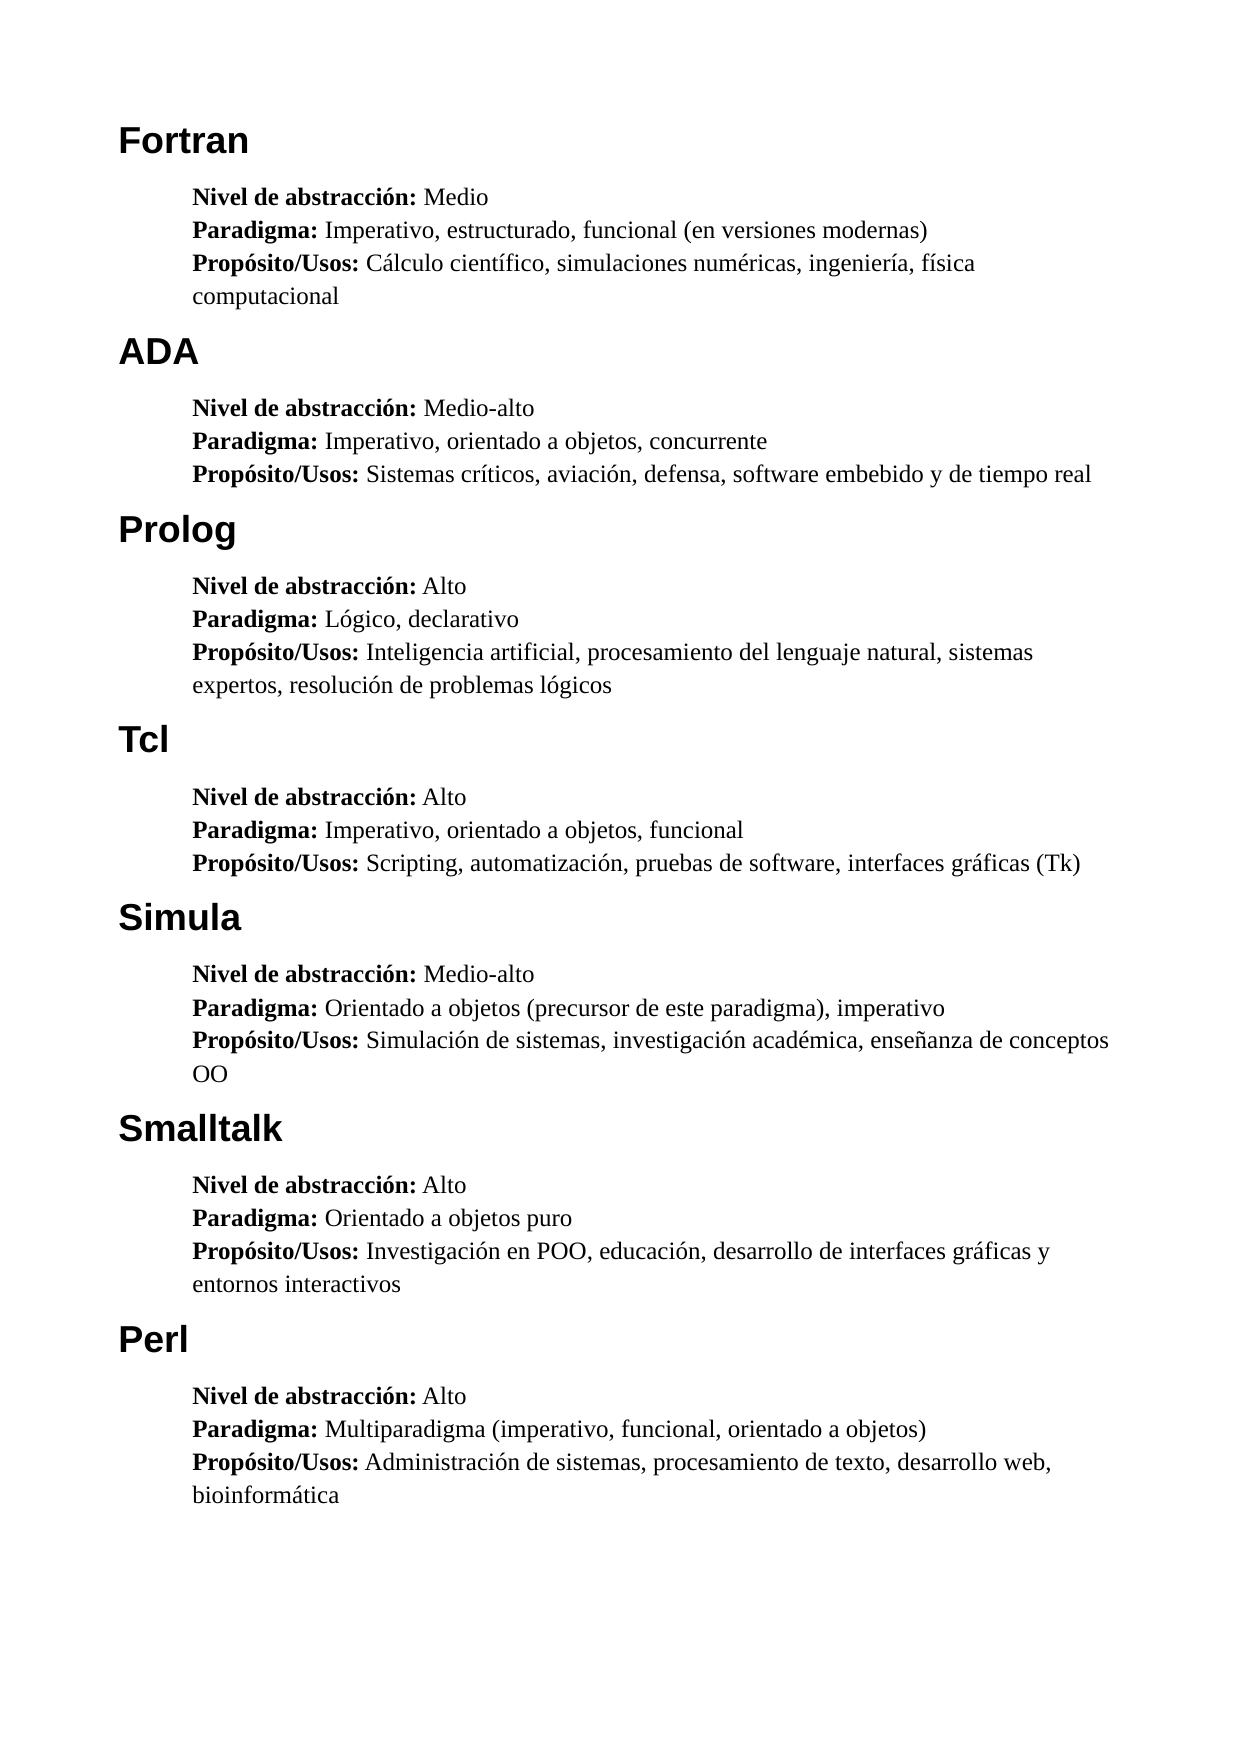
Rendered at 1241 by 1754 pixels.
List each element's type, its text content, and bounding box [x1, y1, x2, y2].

text Nivel de abstracción: Alto Paradigma: Orientado a objetos puro Propósito/Usos: Investigación en POO, educación, desarrollo de interfaces gráficas y entornos interactivos [118, 1170, 1122, 1298]
subtitle Tcl [118, 718, 1122, 761]
text Nivel de abstracción: Alto Paradigma: Imperativo, orientado a objetos, funcional Propósito/Usos: Scripting, automatización, pruebas de software, interfaces gráficas (Tk) [118, 782, 1122, 877]
subtitle Simula [118, 895, 1122, 938]
text Nivel de abstracción: Medio Paradigma: Imperativo, estructurado, funcional (en versiones modernas) Propósito/Usos: Cálculo científico, simulaciones numéricas, ingeniería, física computacional [118, 182, 1122, 310]
text Nivel de abstracción: Alto Paradigma: Lógico, declarativo Propósito/Usos: Inteligencia artificial, procesamiento del lenguaje natural, sistemas expertos, resolución de problemas lógicos [118, 571, 1122, 699]
subtitle ADA [118, 329, 1122, 372]
text Nivel de abstracción: Medio-alto Paradigma: Orientado a objetos (precursor de este paradigma), imperativo Propósito/Usos: Simulación de sistemas, investigación académica, enseñanza de conceptos OO [118, 959, 1122, 1087]
subtitle Fortran [118, 118, 1122, 161]
text Nivel de abstracción: Medio-alto Paradigma: Imperativo, orientado a objetos, concurrente Propósito/Usos: Sistemas críticos, aviación, defensa, software embebido y de tiempo real [118, 393, 1122, 488]
subtitle Perl [118, 1317, 1122, 1360]
subtitle Smalltalk [118, 1106, 1122, 1149]
text Nivel de abstracción: Alto Paradigma: Multiparadigma (imperativo, funcional, orientado a objetos) Propósito/Usos: Administración de sistemas, procesamiento de texto, desarrollo web, bioinformática [118, 1381, 1122, 1509]
subtitle Prolog [118, 507, 1122, 550]
